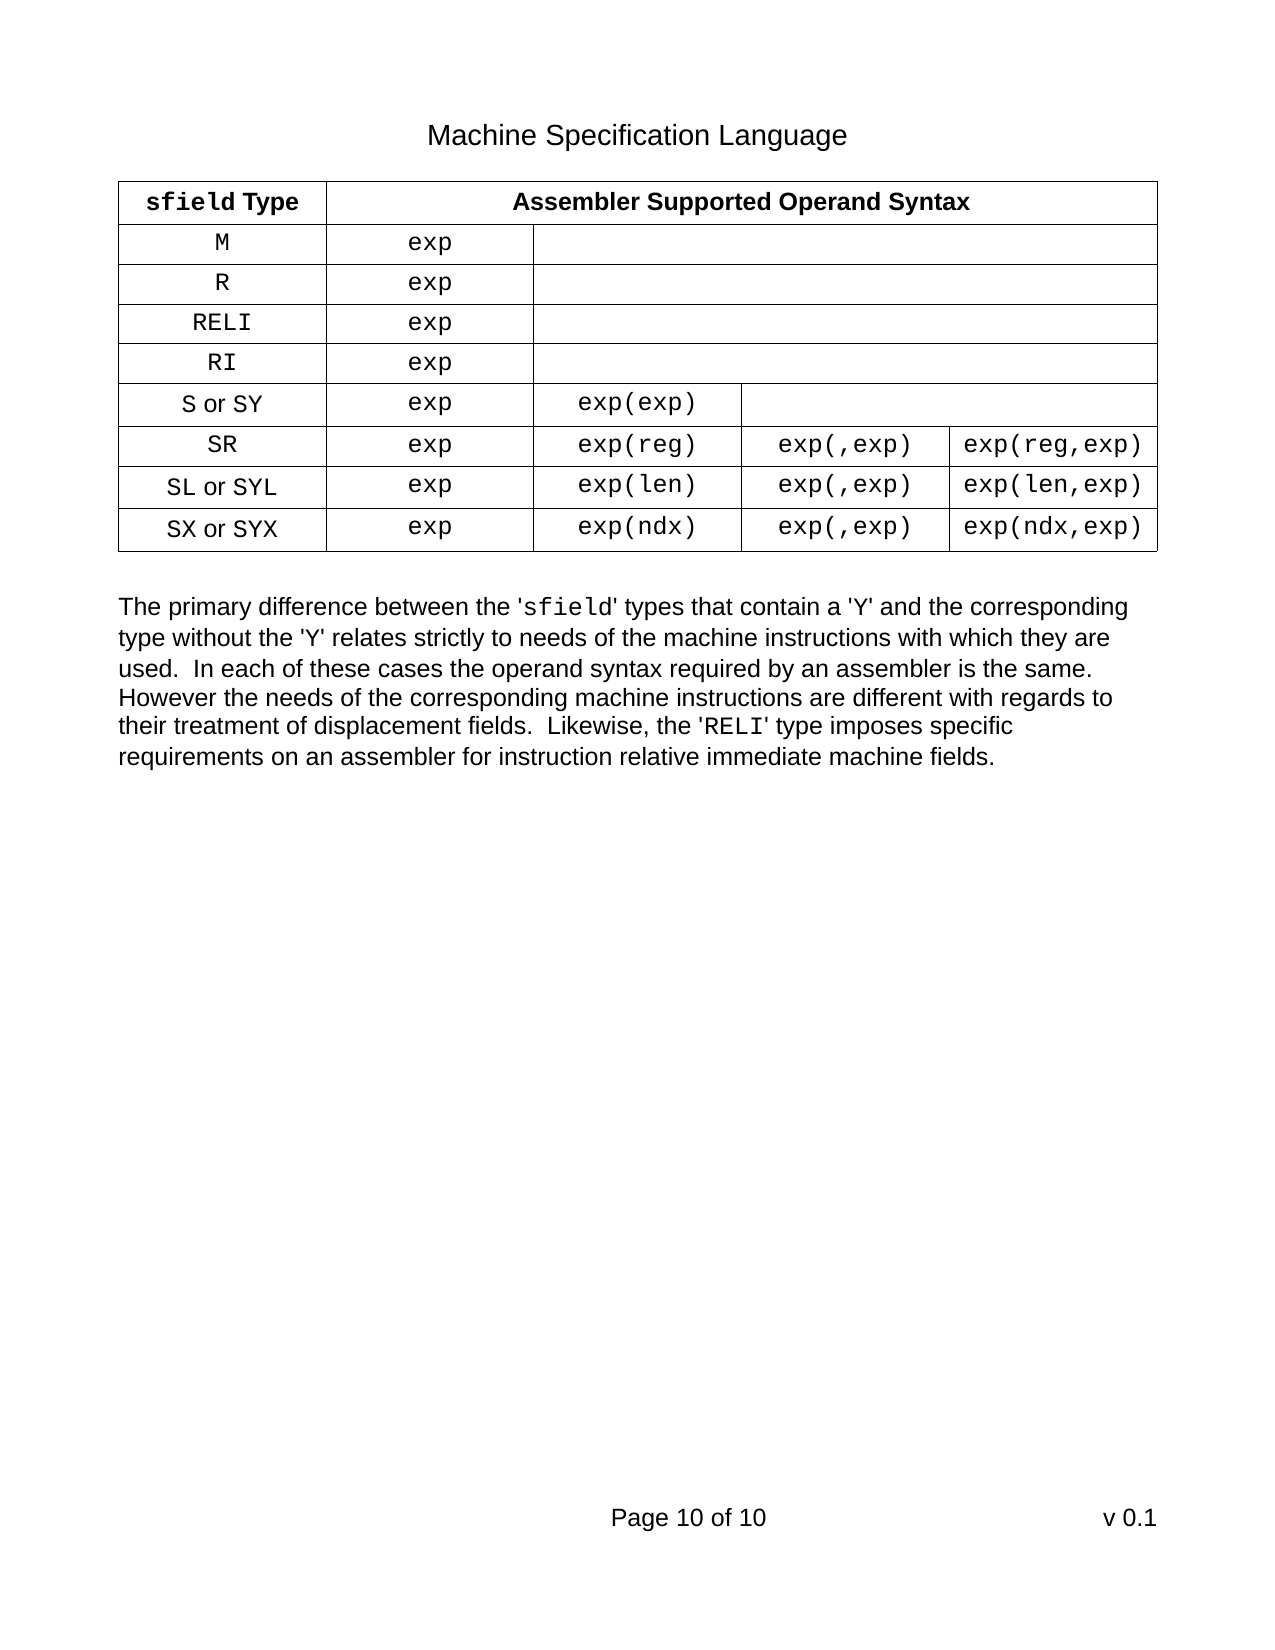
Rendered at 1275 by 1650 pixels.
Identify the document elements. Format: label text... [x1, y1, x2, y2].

table_cell RELI [119, 305, 326, 343]
table_cell exp [327, 467, 533, 508]
table_cell RI [119, 344, 326, 383]
table_cell [534, 265, 1157, 303]
table_cell [534, 344, 1157, 383]
table_cell exp(ndx,exp) [950, 509, 1157, 551]
table_cell S or SY [119, 384, 326, 426]
table_cell SX or SYX [119, 509, 326, 551]
table_cell R [119, 265, 326, 303]
table_header sfield Type [119, 182, 326, 224]
table_cell exp [327, 509, 533, 551]
table_cell exp(reg,exp) [950, 427, 1157, 466]
table_cell exp(len) [534, 467, 741, 508]
table_cell [742, 384, 1157, 426]
table_header Assembler Supported Operand Syntax [327, 182, 1157, 224]
table_cell [534, 225, 1157, 263]
table_cell exp [327, 384, 533, 426]
table_cell exp(reg) [534, 427, 741, 466]
table_cell exp [327, 225, 533, 263]
table_cell exp [327, 427, 533, 466]
table_cell exp(,exp) [742, 509, 949, 551]
text The primary difference between the 'sfield' types that contain a 'Y' and the corresponding type without the 'Y' relates strictly to needs of the machine instructions with which they are used. In each of these cases the operand syntax required by an assembler is the same. However the needs of the corresponding machine instructions are different with regards to their treatment of displacement fields. Likewise, the 'RELI' type imposes specific requirements on an assembler for instruction relative immediate machine fields. [118, 592, 1157, 771]
table_cell SR [119, 427, 326, 466]
table_cell exp [327, 344, 533, 383]
table_cell exp(,exp) [742, 427, 949, 466]
table_cell exp(len,exp) [950, 467, 1157, 508]
table_cell exp [327, 265, 533, 303]
table_cell SL or SYL [119, 467, 326, 508]
table_cell exp(exp) [534, 384, 741, 426]
table_cell [534, 305, 1157, 343]
table_cell exp(ndx) [534, 509, 741, 551]
table_cell exp [327, 305, 533, 343]
table_cell M [119, 225, 326, 263]
table_cell exp(,exp) [742, 467, 949, 508]
